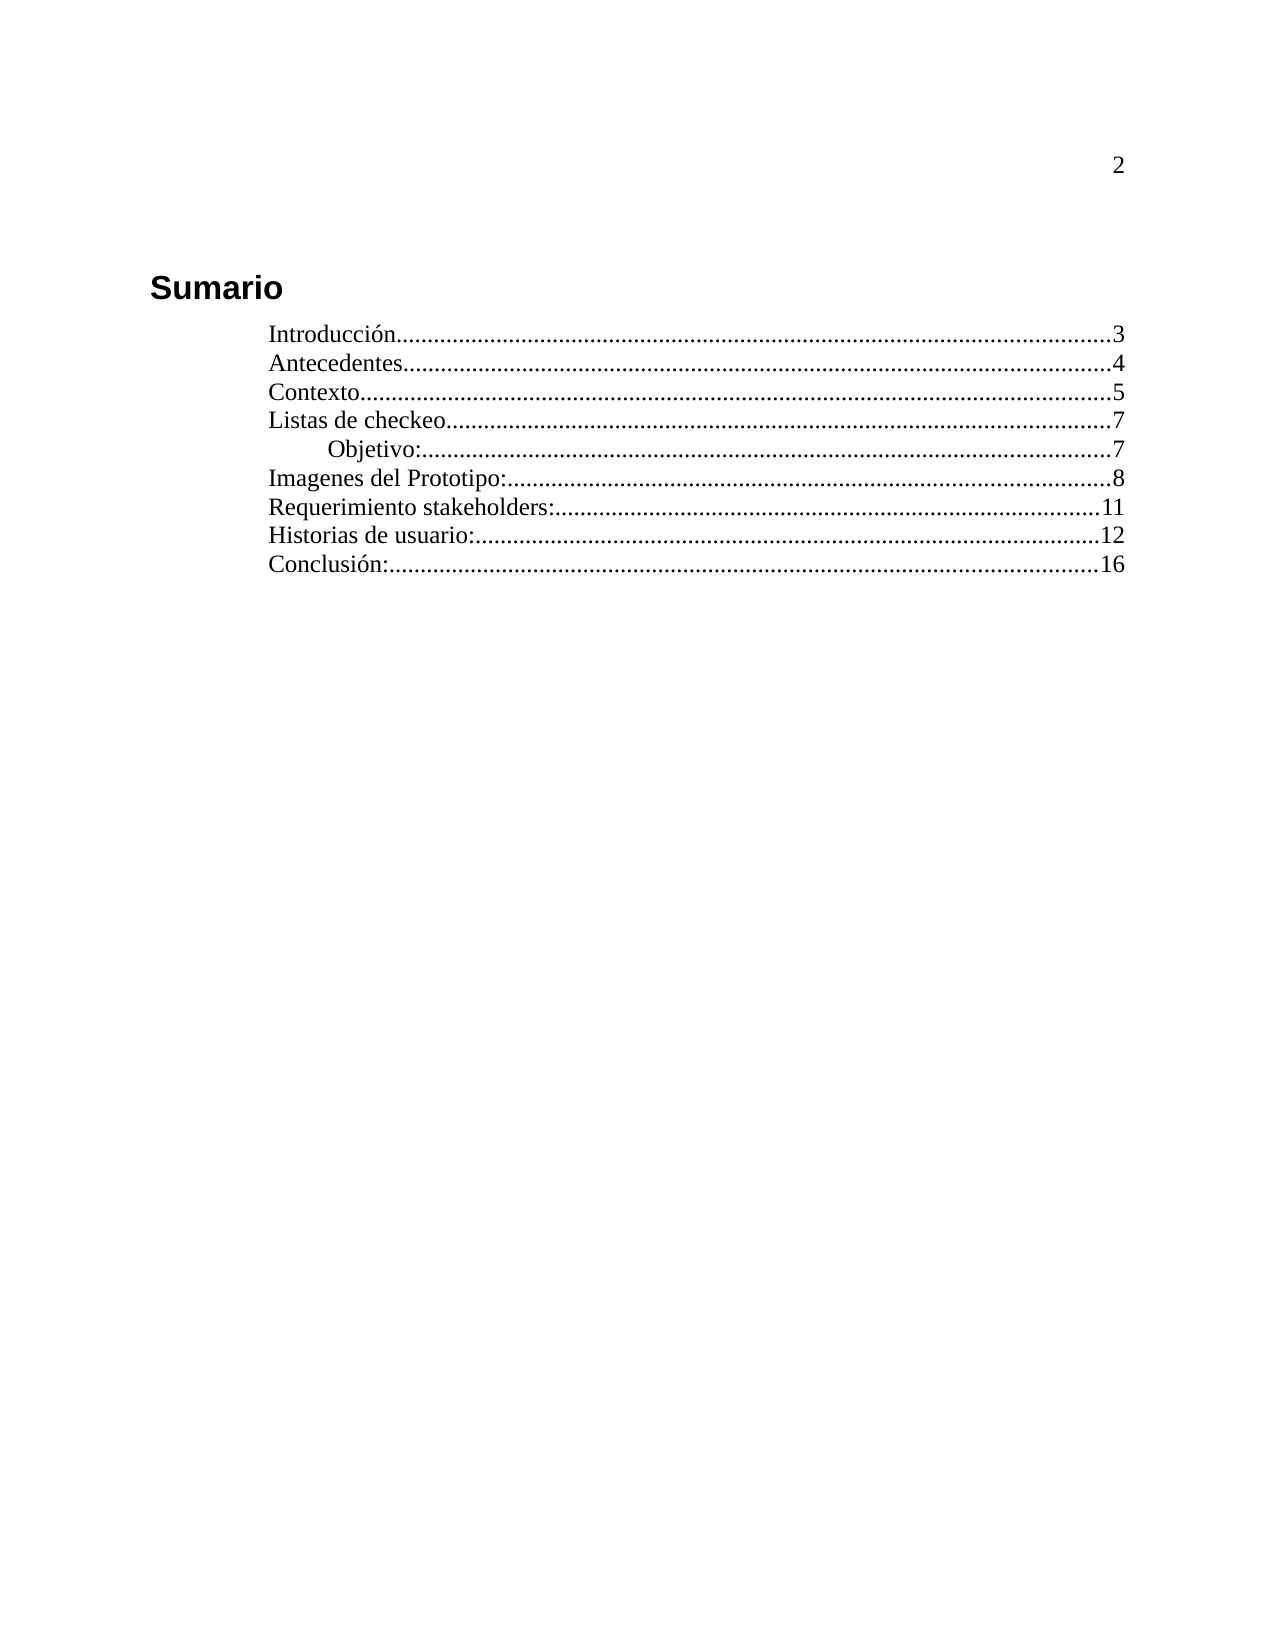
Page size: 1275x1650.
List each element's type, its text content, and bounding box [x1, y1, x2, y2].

subtitle Sumario [150, 268, 1125, 307]
text Introducción. 3 [268, 319, 1125, 348]
text Imagenes del Prototipo: 8 [268, 463, 1125, 492]
text Historias de usuario: 12 [268, 520, 1125, 549]
text Listas de checkeo 7 [268, 405, 1125, 434]
text Contexto. 5 [268, 377, 1125, 405]
text Antecedentes 4 [268, 348, 1125, 377]
text Objetivo: 7 [327, 434, 1125, 463]
text Conclusión: 16 [268, 549, 1125, 578]
text Requerimiento stakeholders: 11 [268, 492, 1125, 520]
